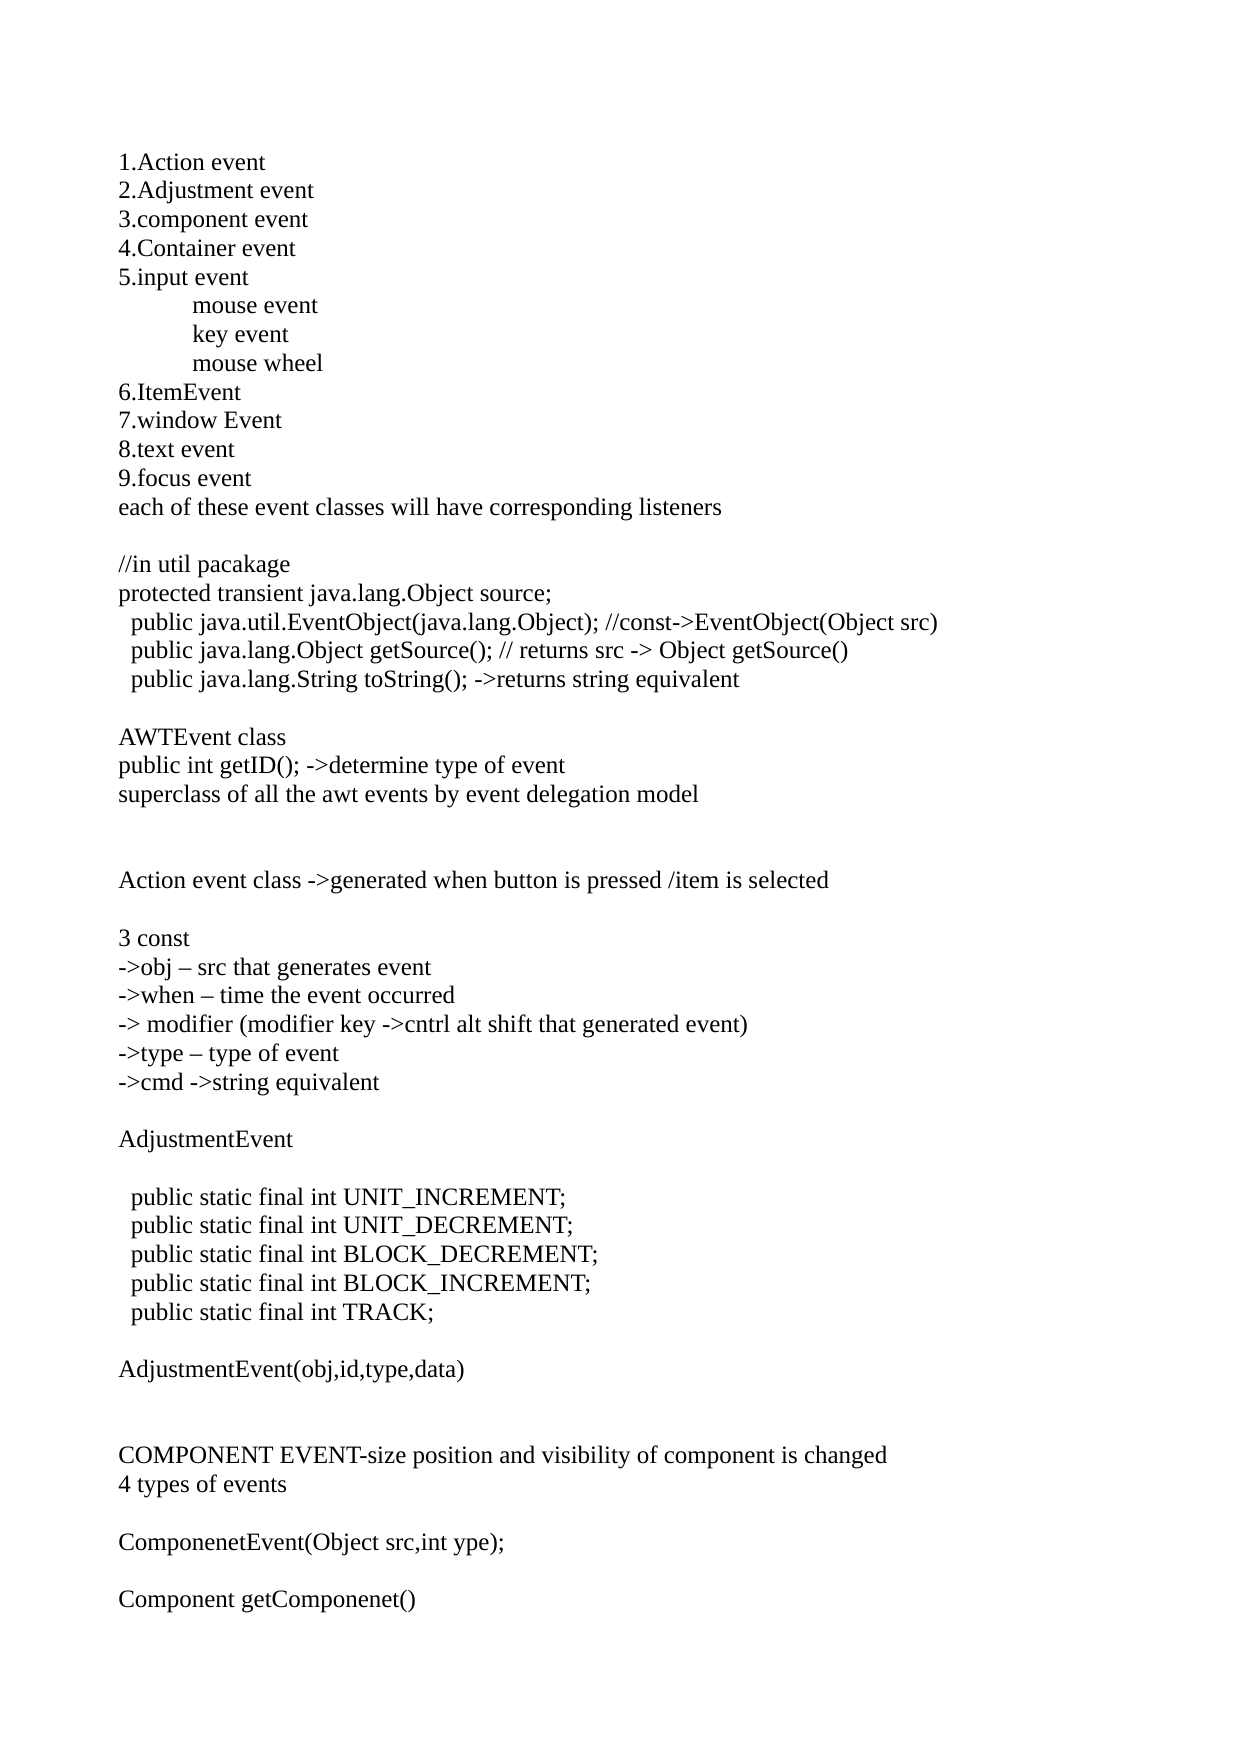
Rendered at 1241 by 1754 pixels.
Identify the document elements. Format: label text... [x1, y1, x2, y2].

text //in util pacakage [118, 549, 1122, 578]
text mouse event [118, 291, 1122, 319]
text Component getComponenet() [118, 1584, 1122, 1613]
text key event [118, 319, 1122, 348]
text ComponenetEvent(Object src,int ype); [118, 1527, 1122, 1556]
text 3.component event [118, 204, 1122, 233]
text ->type – type of event [118, 1038, 1122, 1067]
text AdjustmentEvent(obj,id,type,data) [118, 1354, 1122, 1383]
text 5.input event [118, 262, 1122, 291]
text protected transient java.lang.Object source; [118, 578, 1122, 607]
text Action event class ->generated when button is pressed /item is selected [118, 866, 1122, 894]
text ->cmd ->string equivalent [118, 1067, 1122, 1096]
text public static final int UNIT_INCREMENT; [118, 1182, 1122, 1211]
text superclass of all the awt events by event delegation model [118, 779, 1122, 808]
text public java.lang.String toString(); ->returns string equivalent [118, 664, 1122, 693]
text 3 const [118, 923, 1122, 952]
text ->when – time the event occurred [118, 981, 1122, 1009]
text public static final int UNIT_DECREMENT; [118, 1211, 1122, 1239]
text 4.Container event [118, 233, 1122, 262]
text public static final int TRACK; [118, 1297, 1122, 1326]
text 9.focus event [118, 463, 1122, 492]
text 2.Adjustment event [118, 176, 1122, 204]
text public static final int BLOCK_INCREMENT; [118, 1268, 1122, 1297]
text 8.text event [118, 434, 1122, 463]
text -> modifier (modifier key ->cntrl alt shift that generated event) [118, 1009, 1122, 1038]
text AWTEvent class [118, 722, 1122, 751]
text 1.Action event [118, 147, 1122, 176]
text 7.window Event [118, 406, 1122, 434]
text each of these event classes will have corresponding listeners [118, 492, 1122, 521]
text mouse wheel [118, 348, 1122, 377]
text public java.util.EventObject(java.lang.Object); //const->EventObject(Object src) [118, 607, 1122, 636]
text COMPONENT EVENT-size position and visibility of component is changed [118, 1441, 1122, 1469]
text public static final int BLOCK_DECREMENT; [118, 1239, 1122, 1268]
text 6.ItemEvent [118, 377, 1122, 406]
text public java.lang.Object getSource(); // returns src -> Object getSource() [118, 636, 1122, 664]
text 4 types of events [118, 1469, 1122, 1498]
text public int getID(); ->determine type of event [118, 751, 1122, 779]
text AdjustmentEvent [118, 1124, 1122, 1153]
text ->obj – src that generates event [118, 952, 1122, 981]
